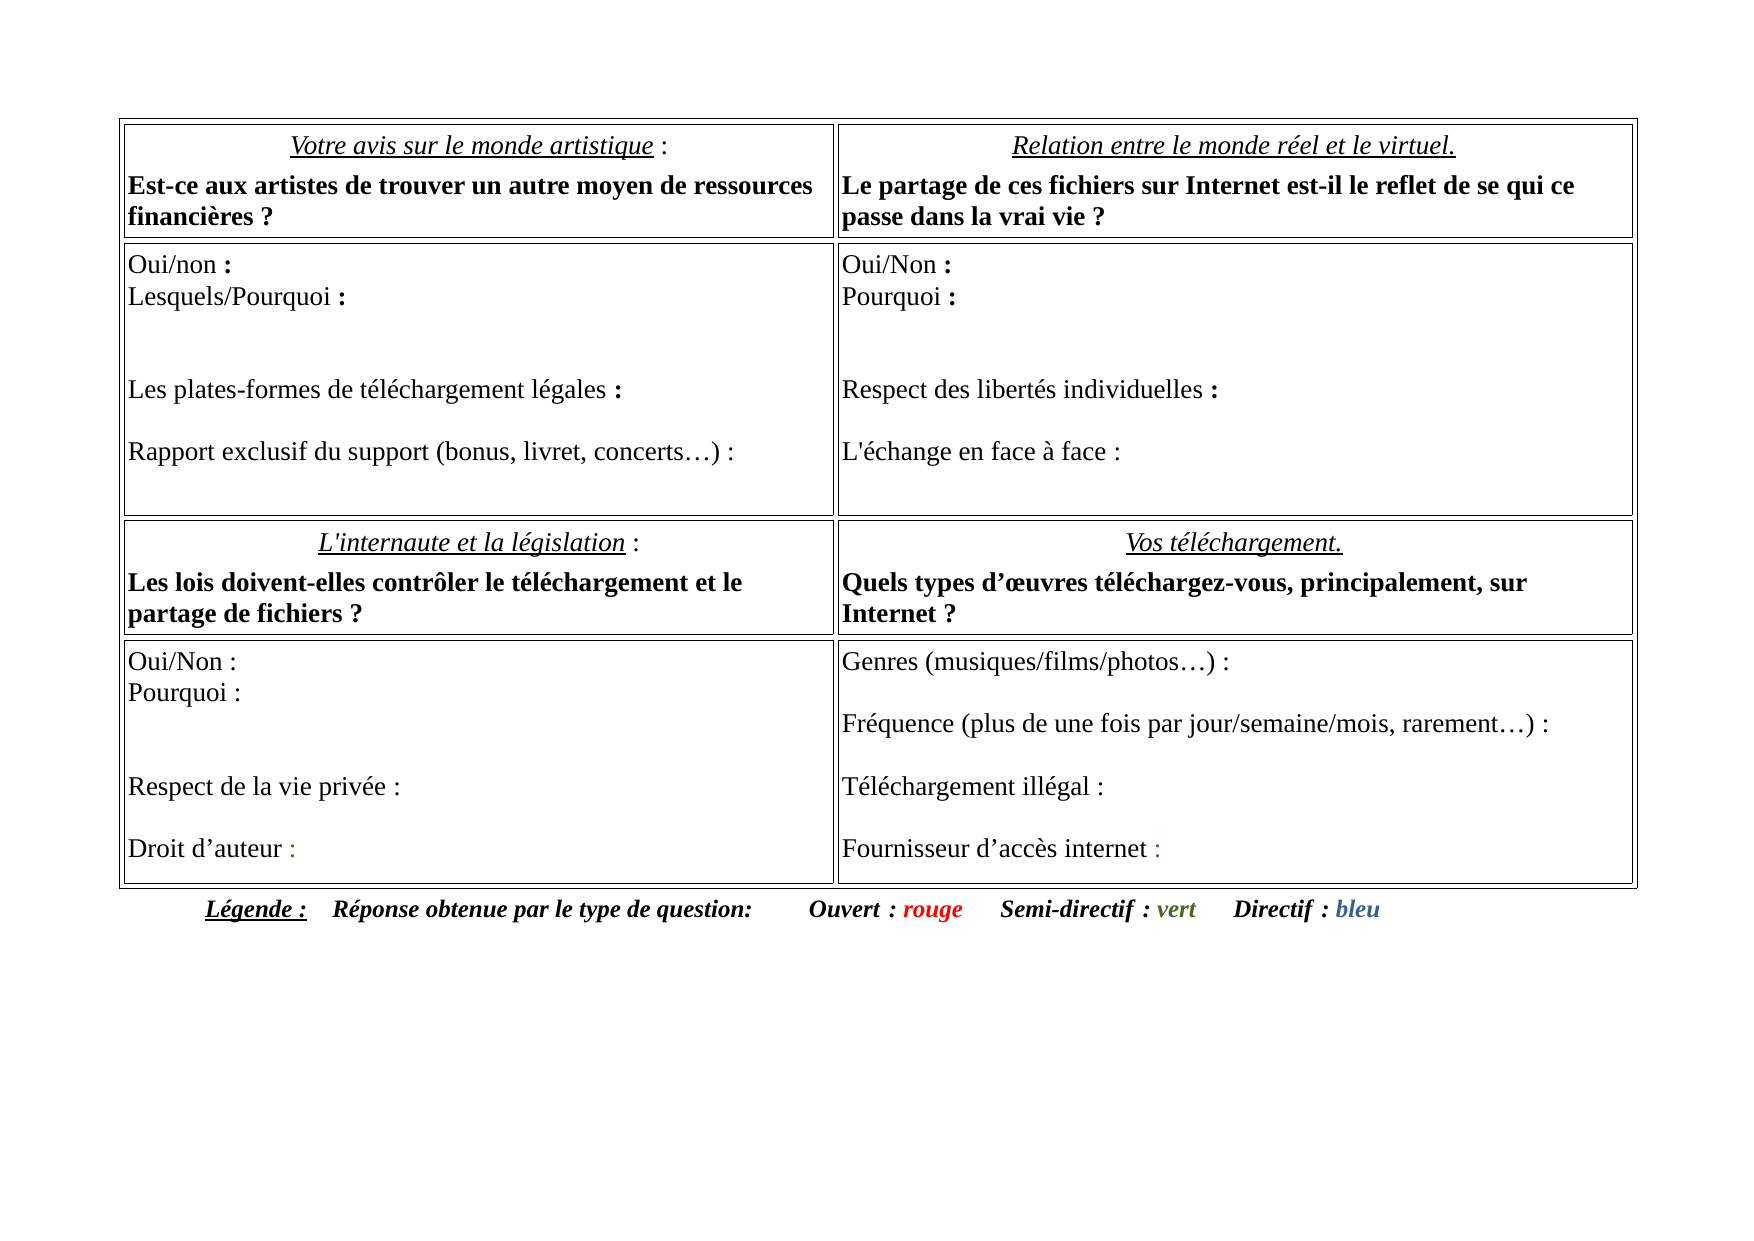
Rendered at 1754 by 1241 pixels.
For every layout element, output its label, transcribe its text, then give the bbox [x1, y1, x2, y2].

table_cell Oui/Non : Pourquoi : Respect de la vie privée : Droit d’auteur : [122, 634, 836, 882]
table_cell Oui/Non : Pourquoi : Respect des libertés individuelles : L'échange en face à face : [836, 237, 1634, 515]
table_cell Genres (musiques/films/photos…) : Fréquence (plus de une fois par jour/semaine/mois, rarement…) : Téléchargement illégal : Fournisseur d’accès internet : [836, 634, 1634, 882]
table_cell Relation entre le monde réel et le virtuel. Le partage de ces fichiers sur Internet est-il le reflet de se qui ce passe dans la vrai vie ? [836, 119, 1634, 237]
table_cell Votre avis sur le monde artistique : Est-ce aux artistes de trouver un autre moyen de ressources financières ? [122, 119, 836, 237]
text Légende : Réponse obtenue par le type de question: Ouvert : rouge Semi-directif : vert Directif : bleu [161, 894, 1597, 923]
table_cell L'internaute et la législation : Les lois doivent-elles contrôler le téléchargement et le partage de fichiers ? [122, 515, 836, 634]
table_cell Oui/non : Lesquels/Pourquoi : Les plates-formes de téléchargement légales : Rapport exclusif du support (bonus, livret, concerts…) : [122, 237, 836, 515]
table_cell Vos téléchargement. Quels types d’œuvres téléchargez-vous, principalement, sur Internet ? [836, 515, 1634, 634]
